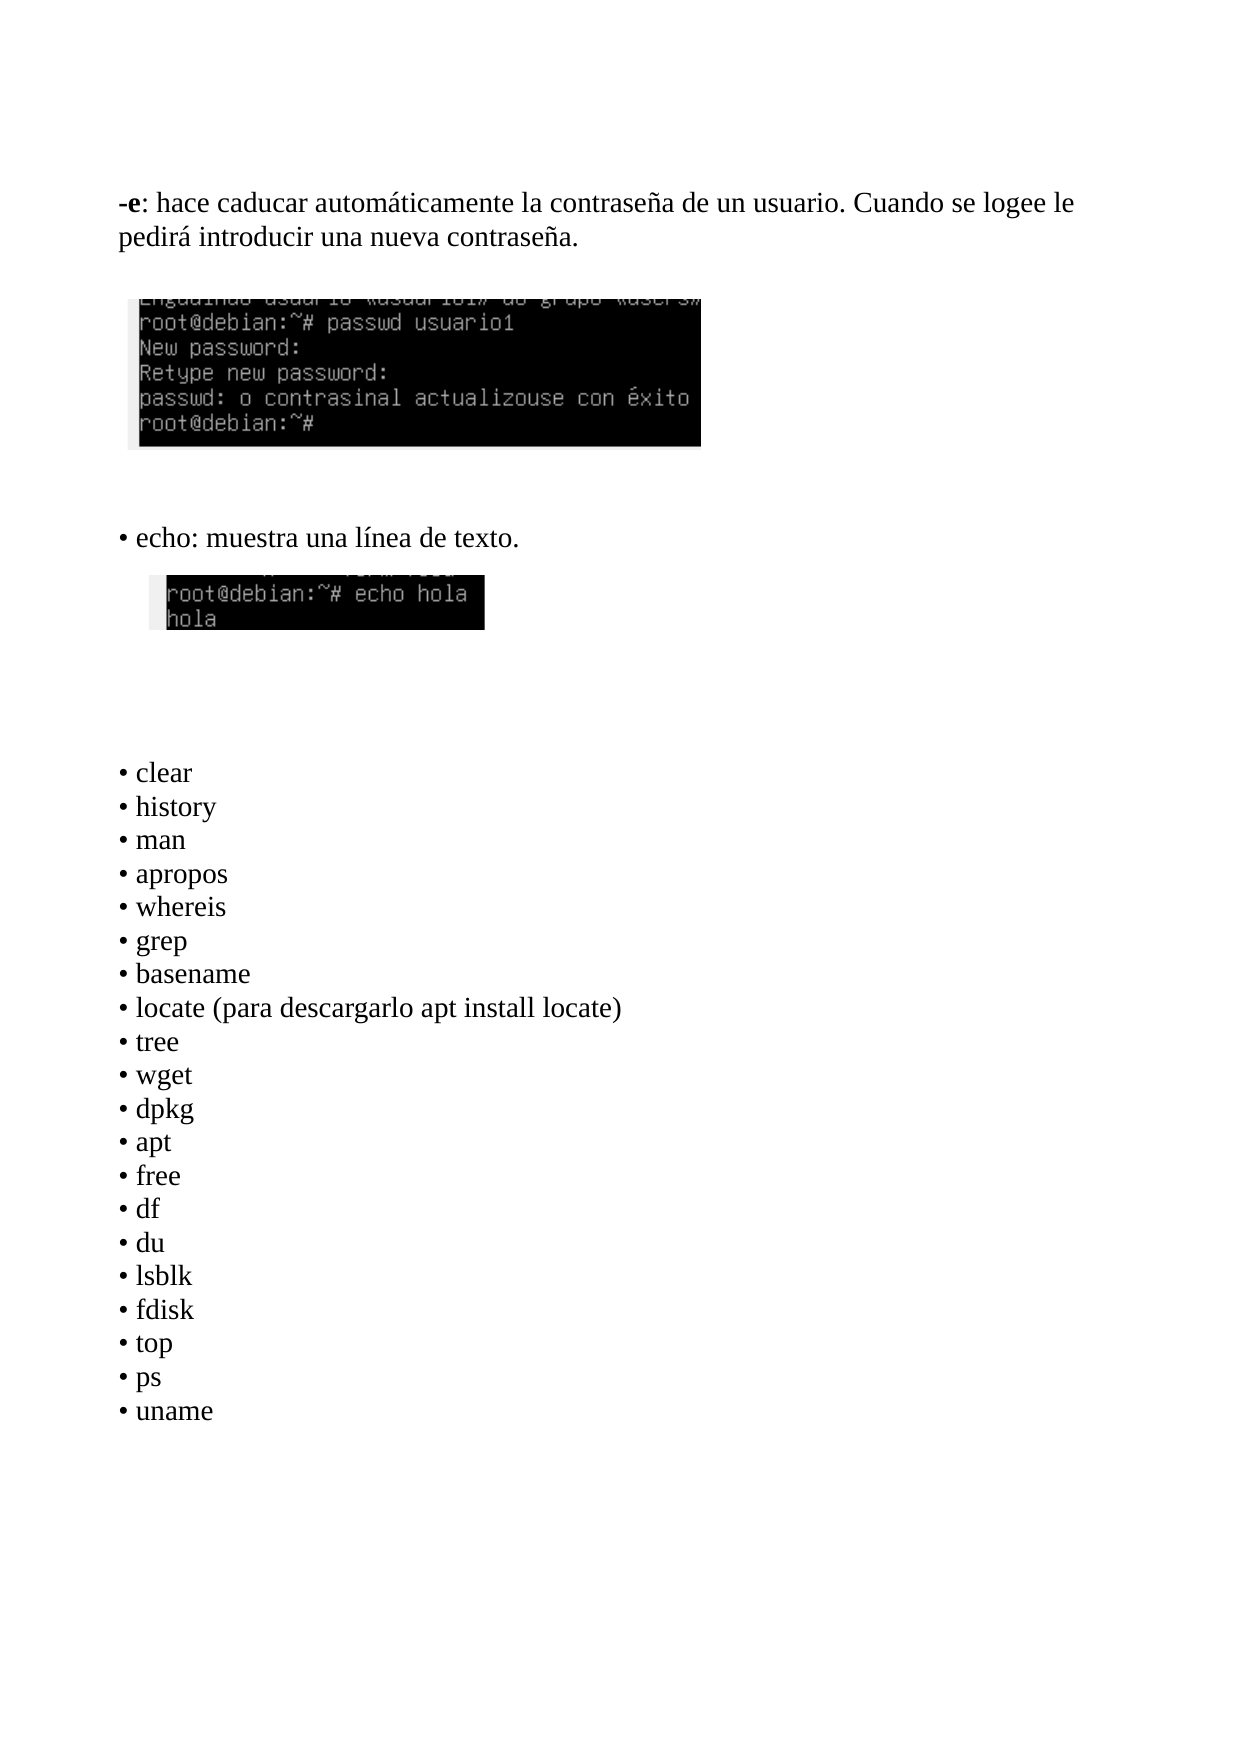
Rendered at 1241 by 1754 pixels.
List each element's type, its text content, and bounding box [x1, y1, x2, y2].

text • df [118, 1191, 1122, 1225]
text • fdisk [118, 1292, 1122, 1326]
text • echo: muestra una línea de texto. [118, 521, 1122, 554]
text • clear [118, 755, 1122, 789]
text • top [118, 1326, 1122, 1359]
text • whereis [118, 889, 1122, 923]
text -e: hace caducar automáticamente la contraseña de un usuario. Cuando se logee le pedirá introducir una nueva contraseña. [118, 185, 1122, 252]
text • basename [118, 957, 1122, 990]
text • lsblk [118, 1258, 1122, 1292]
text • apt [118, 1124, 1122, 1158]
text • free [118, 1158, 1122, 1191]
picture [127, 299, 701, 450]
text • uname [118, 1393, 1122, 1426]
text • ps [118, 1359, 1122, 1393]
text • dpkg [118, 1091, 1122, 1124]
text • tree [118, 1024, 1122, 1057]
text • man [118, 822, 1122, 856]
text • locate (para descargarlo apt install locate) [118, 990, 1122, 1024]
text • history [118, 789, 1122, 822]
text • wget [118, 1057, 1122, 1091]
text • du [118, 1225, 1122, 1258]
picture [148, 575, 485, 630]
text • apropos [118, 856, 1122, 889]
text • grep [118, 923, 1122, 957]
